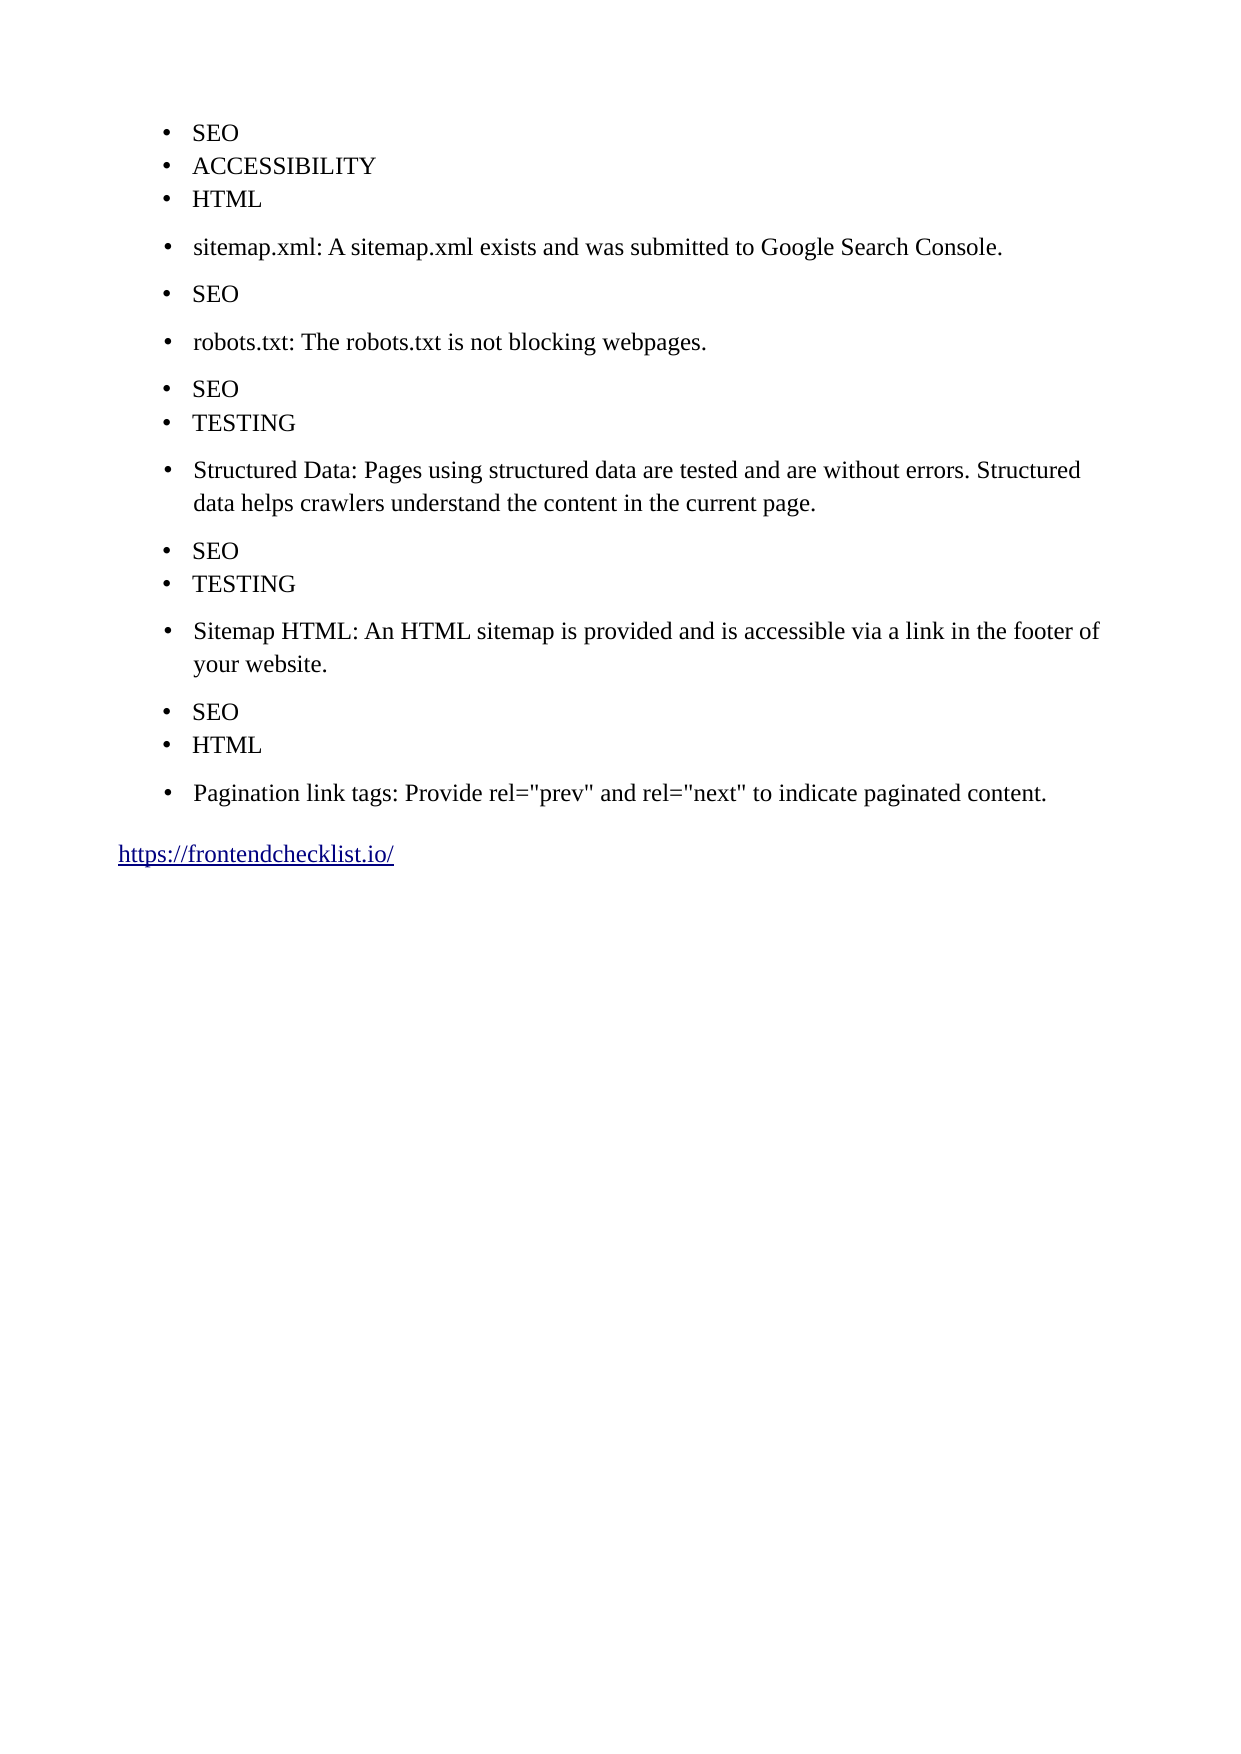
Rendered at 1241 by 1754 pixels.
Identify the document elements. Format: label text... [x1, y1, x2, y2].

list robots.txt: The robots.txt is not blocking webpages. [164, 327, 1122, 356]
list ACCESSIBILITY [162, 151, 1122, 180]
list HTML [162, 730, 1122, 759]
list HTML [162, 184, 1122, 213]
list SEO [162, 697, 1122, 726]
list SEO [162, 118, 1122, 147]
list Pagination link tags: Provide rel="prev" and rel="next" to indicate paginated content. [164, 778, 1122, 806]
list SEO [162, 536, 1122, 564]
list SEO [162, 374, 1122, 403]
list TESTING [162, 569, 1122, 598]
list SEO [162, 279, 1122, 308]
list Sitemap HTML: An HTML sitemap is provided and is accessible via a link in the footer of your website. [164, 616, 1122, 678]
list sitemap.xml: A sitemap.xml exists and was submitted to Google Search Console. [164, 232, 1122, 261]
text https://frontendchecklist.io/ [118, 839, 1122, 868]
list Structured Data: Pages using structured data are tested and are without errors. Structured data helps crawlers understand the content in the current page. [164, 455, 1122, 517]
list TESTING [162, 408, 1122, 436]
